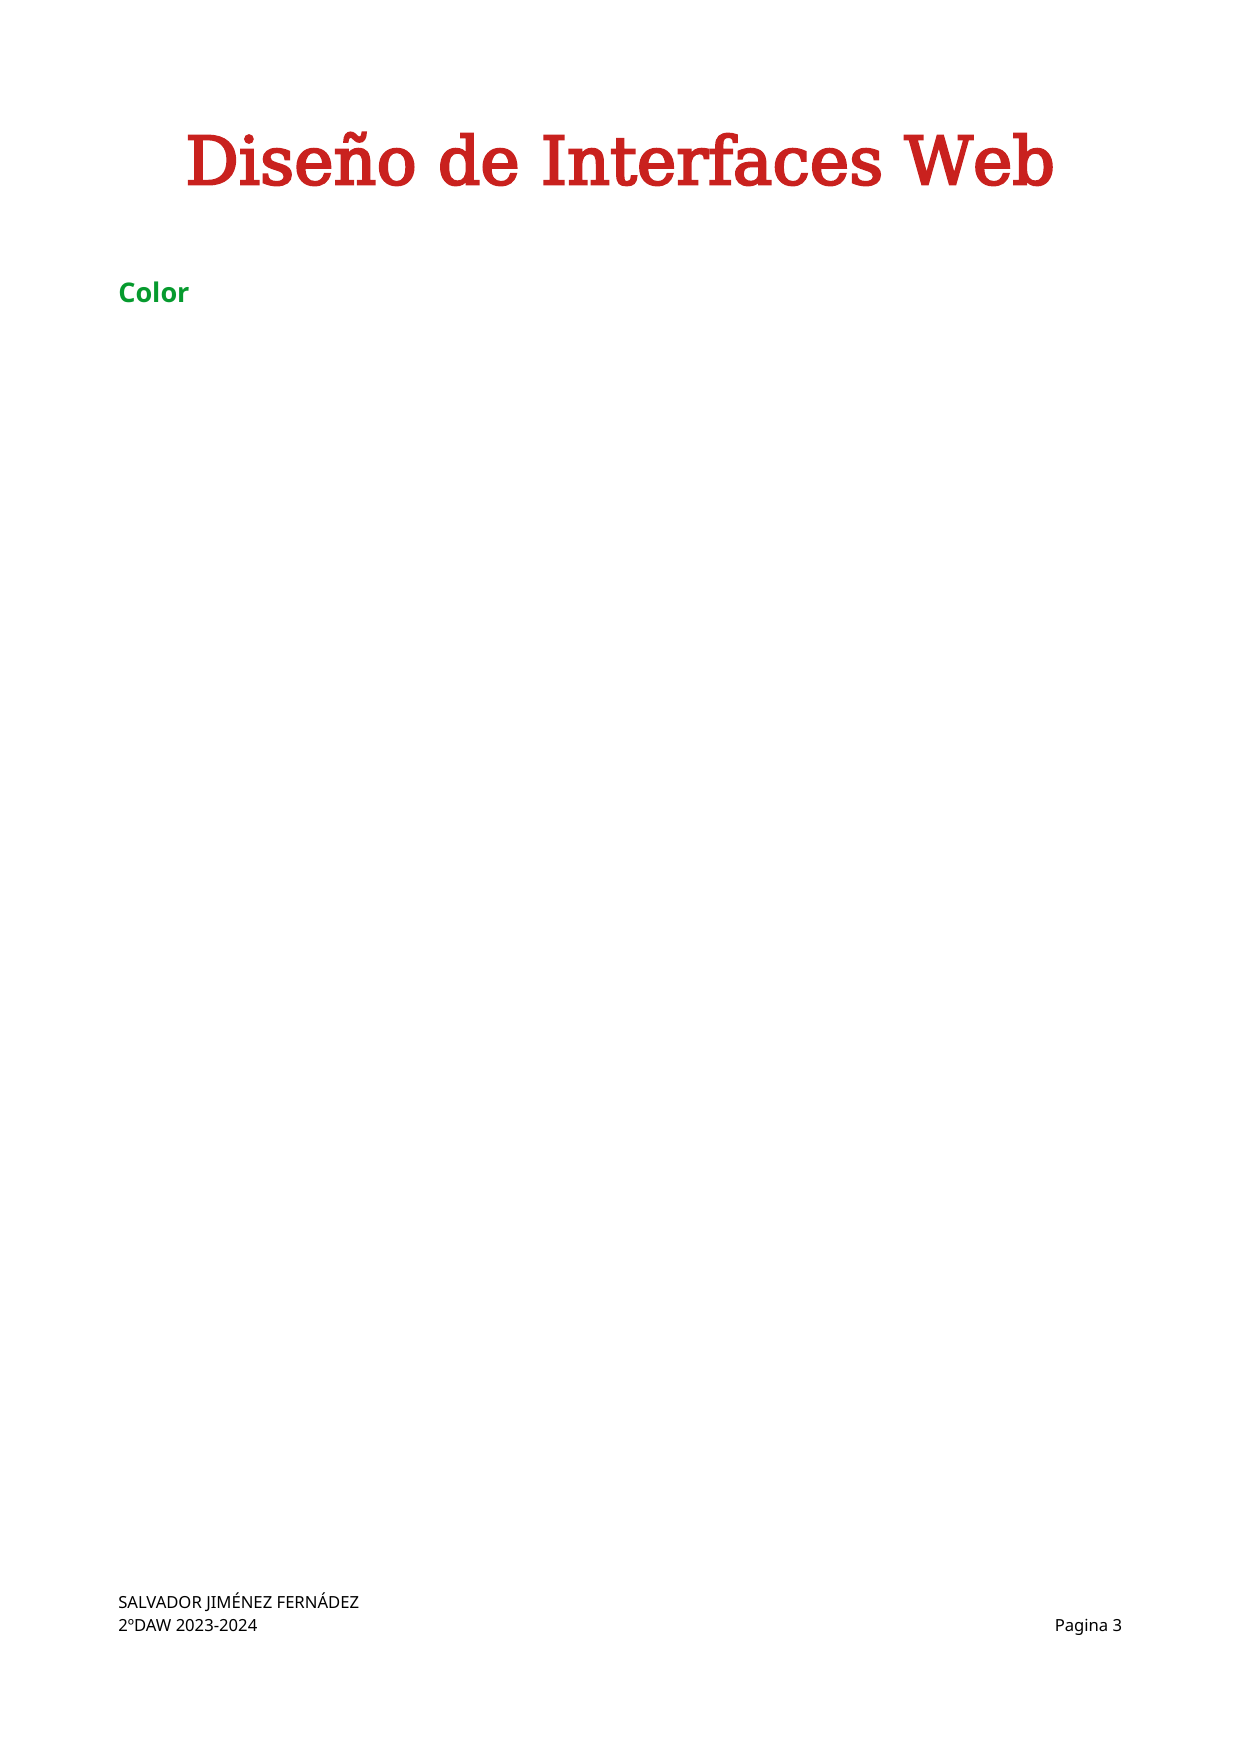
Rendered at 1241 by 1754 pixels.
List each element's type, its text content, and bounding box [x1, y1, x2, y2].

text Color [118, 273, 1122, 310]
